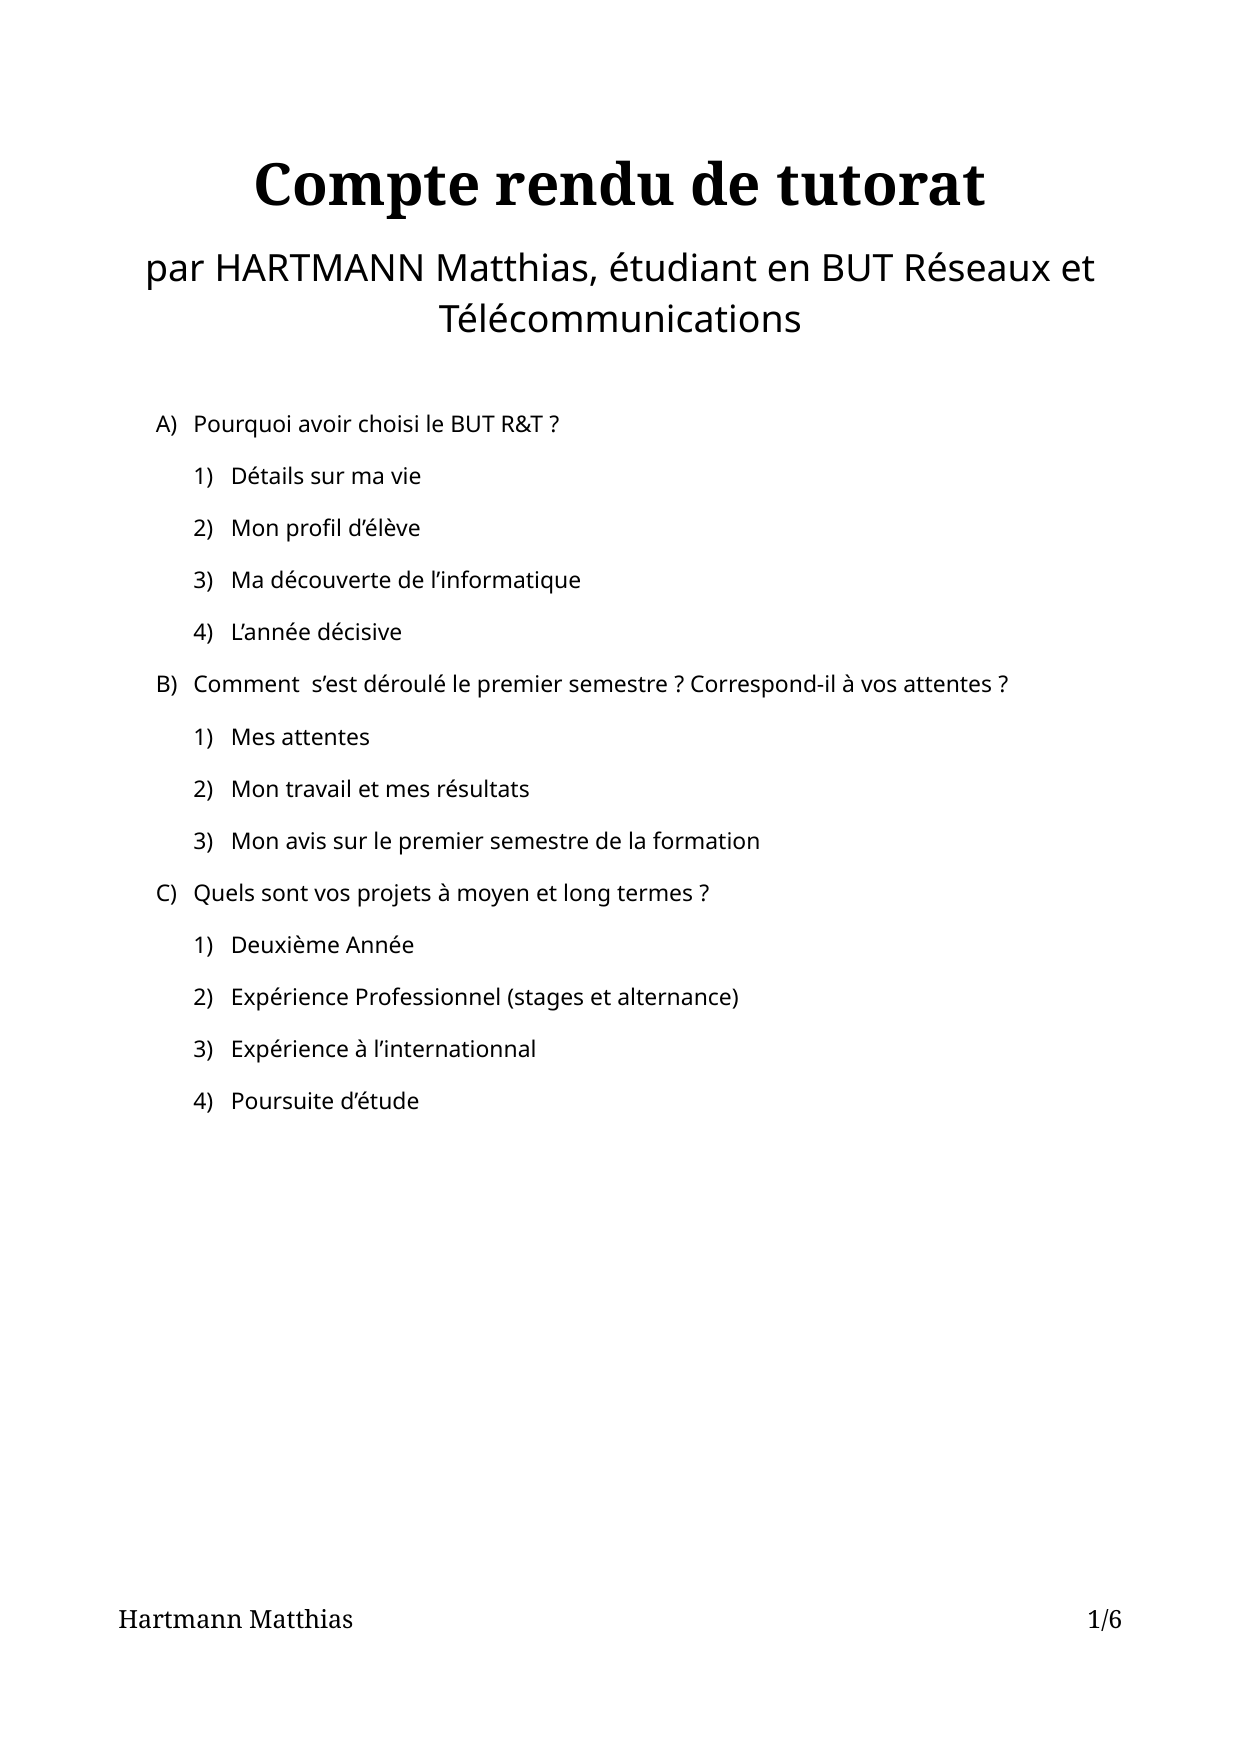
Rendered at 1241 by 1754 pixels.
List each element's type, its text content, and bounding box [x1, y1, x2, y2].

list Poursuite d’étude [193, 1085, 1122, 1116]
list L’année décisive [193, 616, 1122, 648]
subtitle par HARTMANN Matthias, étudiant en BUT Réseaux et Télécommunications [118, 241, 1122, 343]
list Expérience Professionnel (stages et alternance) [193, 981, 1122, 1012]
list Mon profil d’élève [193, 512, 1122, 543]
list Ma découverte de l’informatique [193, 564, 1122, 596]
list Quels sont vos projets à moyen et long termes ? [156, 877, 1122, 908]
list Mon travail et mes résultats [193, 773, 1122, 804]
list Mon avis sur le premier semestre de la formation [193, 825, 1122, 856]
title Compte rendu de tutorat [118, 143, 1122, 223]
list Pourquoi avoir choisi le BUT R&T ? [156, 408, 1122, 439]
list Deuxième Année [193, 929, 1122, 960]
list Mes attentes [193, 721, 1122, 752]
list Détails sur ma vie [193, 460, 1122, 491]
list Expérience à l’internationnal [193, 1033, 1122, 1064]
list Comment s’est déroulé le premier semestre ? Correspond-il à vos attentes ? [156, 668, 1122, 700]
